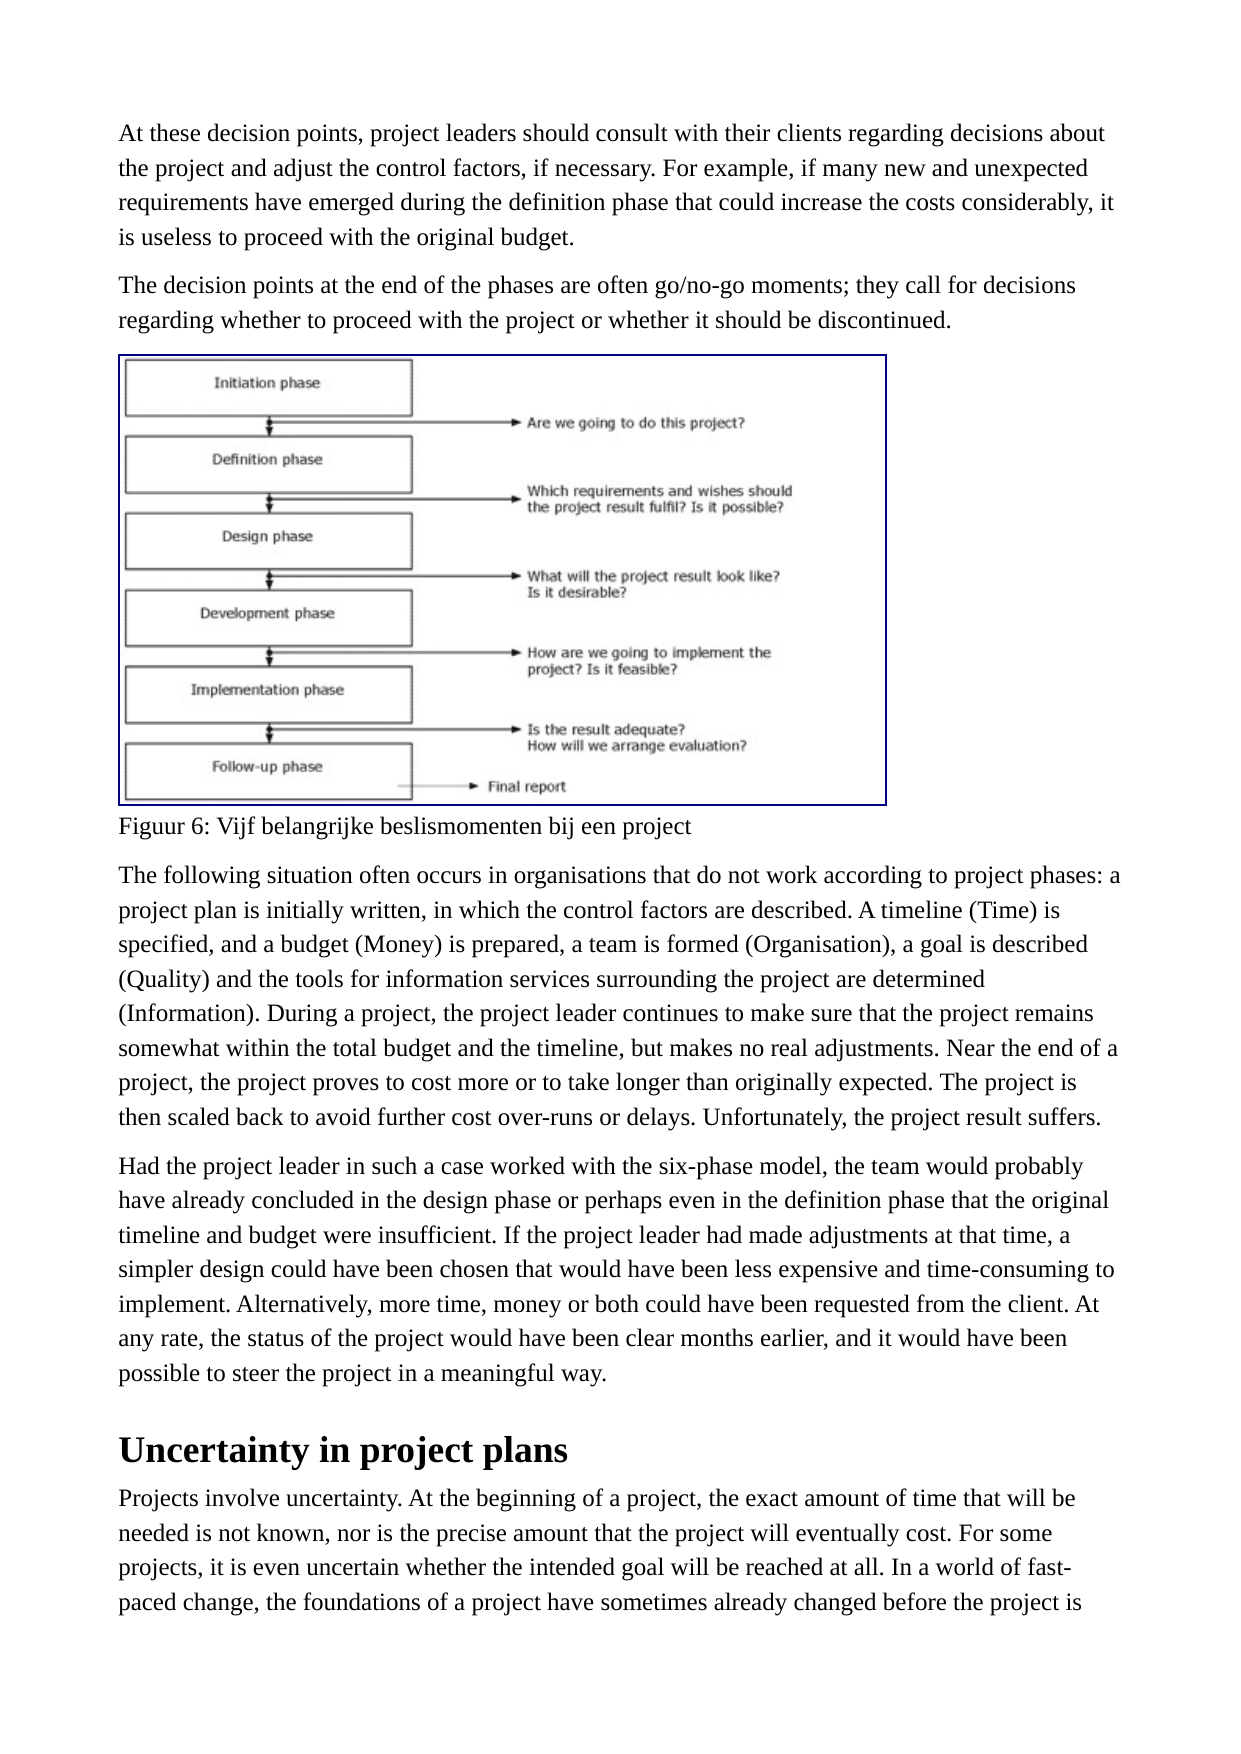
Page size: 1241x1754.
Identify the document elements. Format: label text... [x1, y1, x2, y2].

picture [120, 356, 885, 804]
text Had the project leader in such a case worked with the six-phase model, the team would probably have already concluded in the design phase or perhaps even in the definition phase that the original timeline and budget were insufficient. If the project leader had made adjustments at that time, a simpler design could have been chosen that would have been less expensive and time-consuming to implement. Alternatively, more time, money or both could have been requested from the client. At any rate, the status of the project would have been clear months earlier, and it would have been possible to steer the project in a meaningful way. [118, 1151, 1122, 1387]
text Projects involve uncertainty. At the beginning of a project, the exact amount of time that will be needed is not known, nor is the precise amount that the project will eventually cost. For some projects, it is even uncertain whether the intended goal will be reached at all. In a world of fast-paced change, the foundations of a project have sometimes already changed before the project is [118, 1483, 1122, 1616]
text At these decision points, project leaders should consult with their clients regarding decisions about the project and adjust the control factors, if necessary. For example, if many new and unexpected requirements have emerged during the definition phase that could increase the costs considerably, it is useless to proceed with the original budget. [118, 118, 1122, 250]
text The decision points at the end of the phases are often go/no-go moments; they call for decisions regarding whether to proceed with the project or whether it should be discontinued. [118, 271, 1122, 334]
text The following situation often occurs in organisations that do not work according to project phases: a project plan is initially written, in which the control factors are described. A timeline (Time) is specified, and a budget (Money) is prepared, a team is formed (Organisation), a goal is described (Quality) and the tools for information services surrounding the project are determined (Information). During a project, the project leader continues to make sure that the project remains somewhat within the total budget and the timeline, but makes no real adjustments. Near the end of a project, the project proves to cost more or to take longer than originally expected. The project is then scaled back to avoid further cost over-runs or delays. Unfortunately, the project result suffers. [118, 861, 1122, 1131]
text Figuur 6: Vijf belangrijke beslismomenten bij een project [118, 354, 1122, 840]
subtitle Uncertainty in project plans [118, 1428, 1122, 1471]
